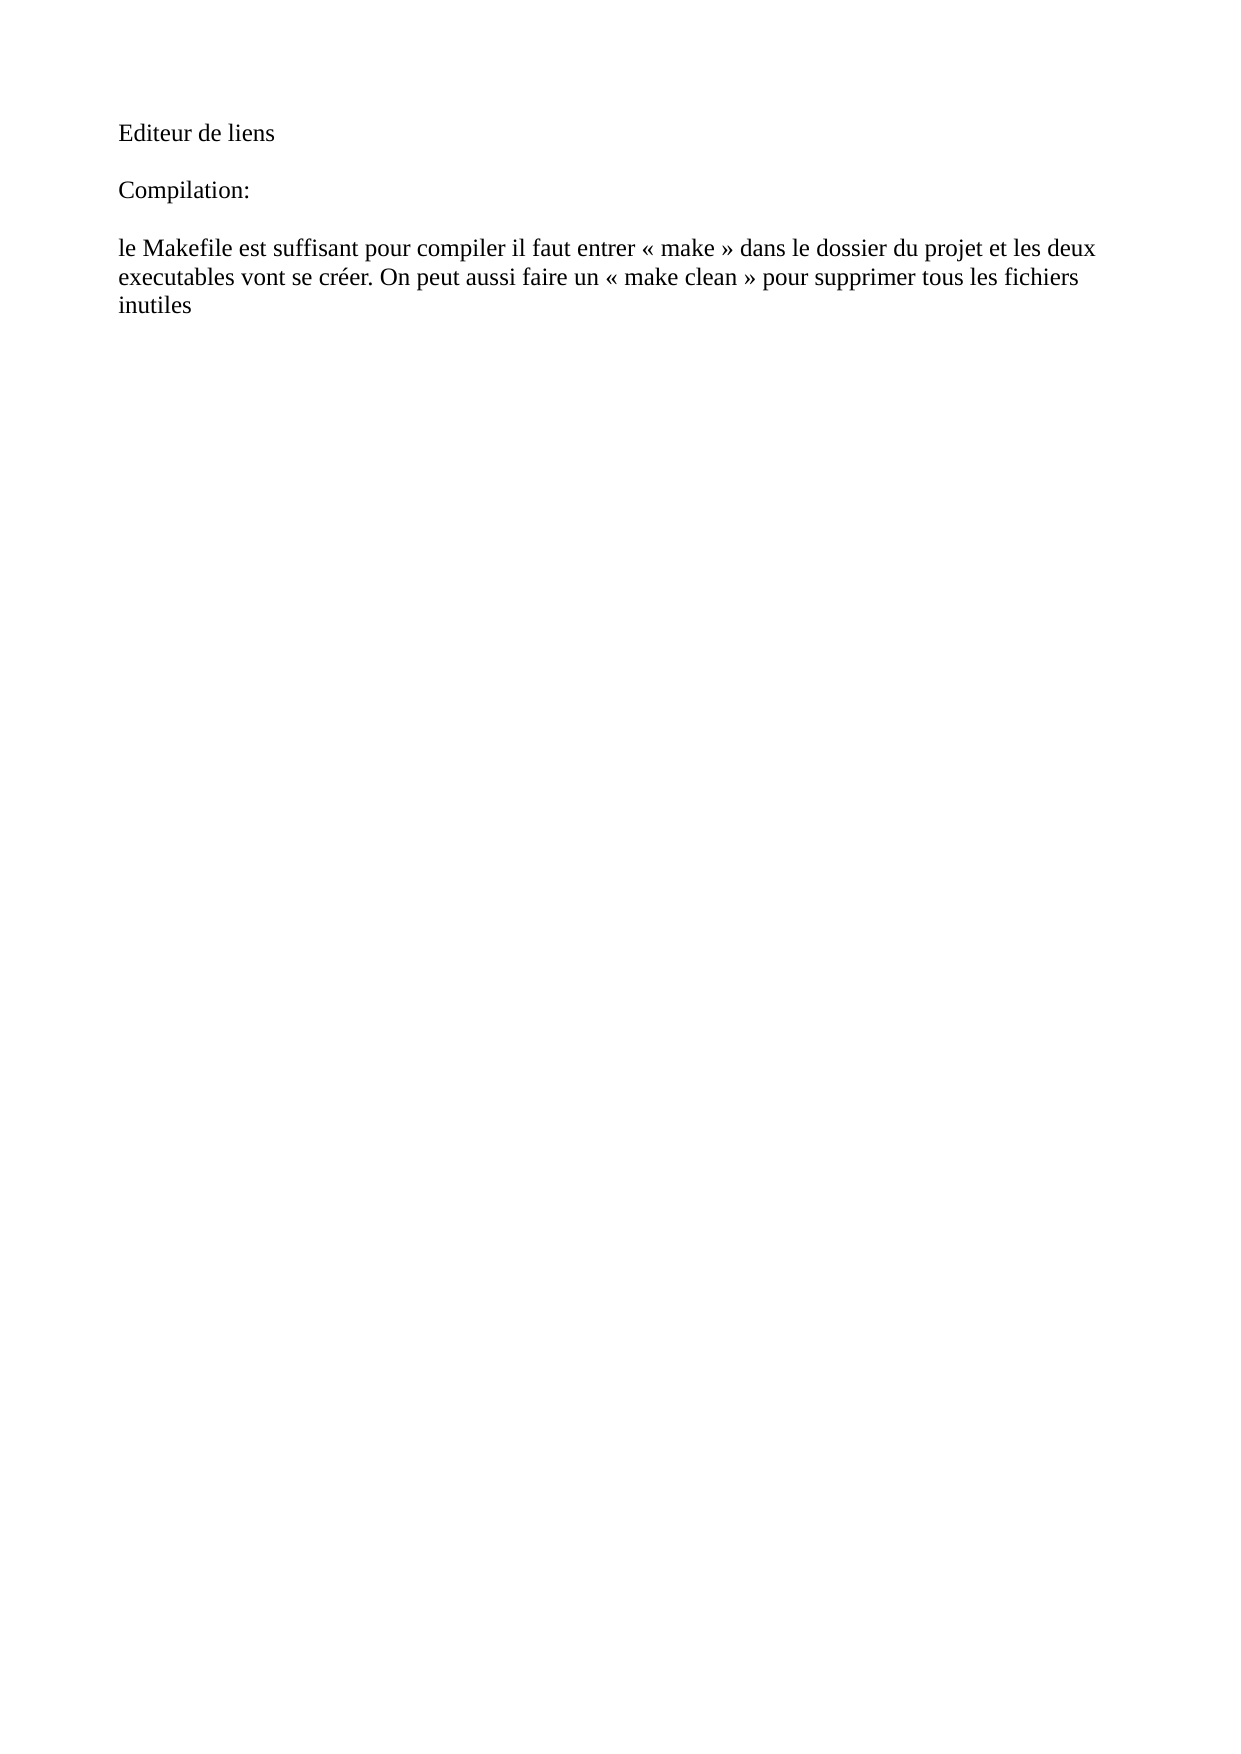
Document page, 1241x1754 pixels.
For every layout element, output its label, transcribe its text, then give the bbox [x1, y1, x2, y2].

text le Makefile est suffisant pour compiler il faut entrer « make » dans le dossier du projet et les deux executables vont se créer. On peut aussi faire un « make clean » pour supprimer tous les fichiers inutiles [118, 233, 1122, 319]
text Editeur de liens [118, 118, 1122, 147]
text Compilation: [118, 176, 1122, 204]
